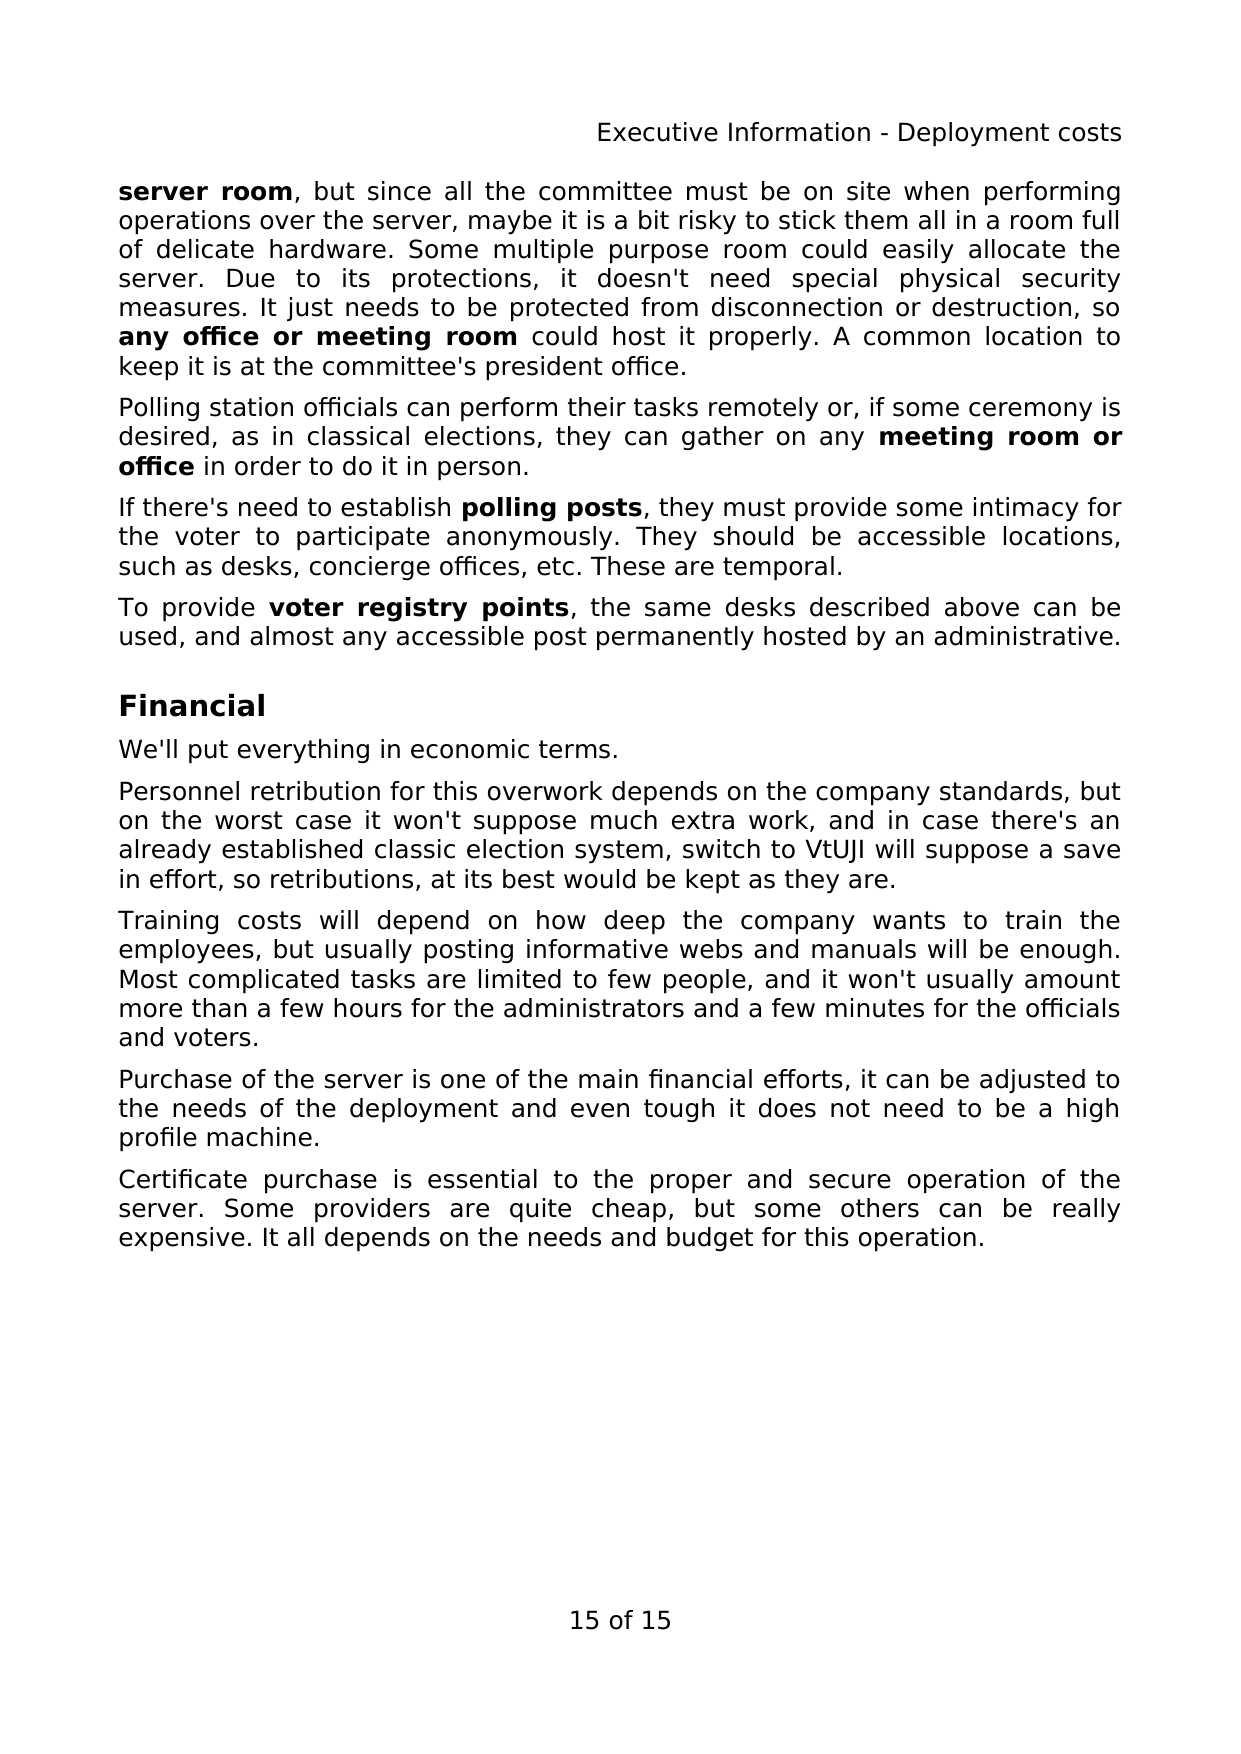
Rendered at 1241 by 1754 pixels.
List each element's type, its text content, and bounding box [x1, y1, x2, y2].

text Purchase of the server is one of the main financial efforts, it can be adjusted to the needs of the deployment and even tough it does not need to be a high profile machine. [118, 1065, 1122, 1152]
text We'll put everything in economic terms. [118, 736, 1122, 765]
text Personnel retribution for this overwork depends on the company standards, but on the worst case it won't suppose much extra work, and in case there's an already established classic election system, switch to VtUJI will suppose a save in effort, so retributions, at its best would be kept as they are. [118, 777, 1122, 894]
text Polling station officials can perform their tasks remotely or, if some ceremony is desired, as in classical elections, they can gather on any meeting room or office in order to do it in person. [118, 393, 1122, 481]
text server room, but since all the committee must be on site when performing operations over the server, maybe it is a bit risky to stick them all in a room full of delicate hardware. Some multiple purpose room could easily allocate the server. Due to its protections, it doesn't need special physical security measures. It just needs to be protected from disconnection or destruction, so any office or meeting room could host it properly. A common location to keep it is at the committee's president office. [118, 177, 1122, 381]
text If there's need to establish polling posts, they must provide some intimacy for the voter to participate anonymously. They should be accessible locations, such as desks, concierge offices, etc. These are temporal. [118, 493, 1122, 581]
text Training costs will depend on how deep the company wants to train the employees, but usually posting informative webs and manuals will be enough. Most complicated tasks are limited to few people, and it won't usually amount more than a few hours for the administrators and a few minutes for the officials and voters. [118, 907, 1122, 1052]
text Certificate purchase is essential to the proper and secure operation of the server. Some providers are quite cheap, but some others can be really expensive. It all depends on the needs and budget for this operation. [118, 1165, 1122, 1252]
text To provide voter registry points, the same desks described above can be used, and almost any accessible post permanently hosted by an administrative. [118, 593, 1122, 652]
subtitle Financial [118, 689, 1122, 723]
